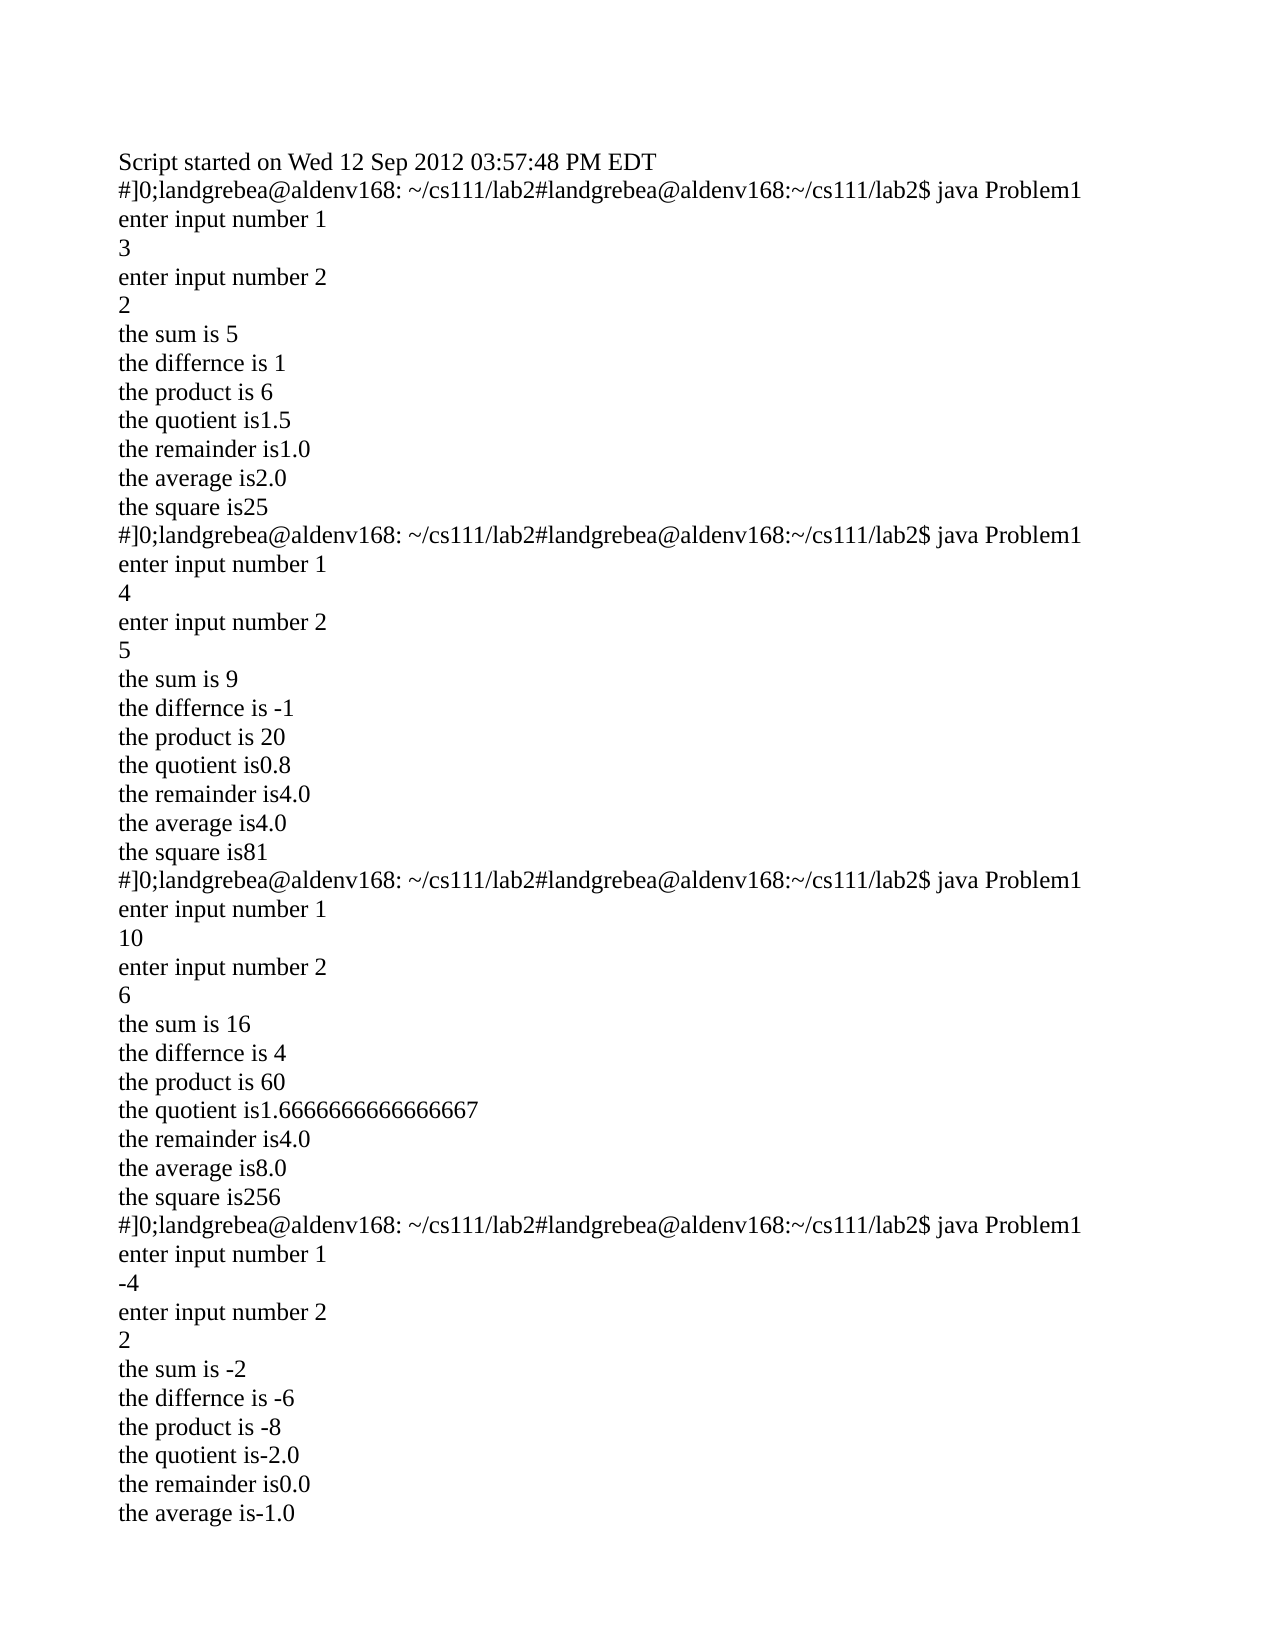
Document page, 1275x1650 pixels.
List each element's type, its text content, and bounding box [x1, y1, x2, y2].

text the sum is 9 [118, 664, 1157, 693]
text the square is256 [118, 1182, 1157, 1211]
text 6 [118, 981, 1157, 1009]
text the product is 60 [118, 1067, 1157, 1096]
text the remainder is1.0 [118, 434, 1157, 463]
text enter input number 2 [118, 607, 1157, 636]
text the product is 6 [118, 377, 1157, 406]
text 2 [118, 1326, 1157, 1354]
text the sum is 16 [118, 1009, 1157, 1038]
text the product is -8 [118, 1412, 1157, 1441]
text #]0;landgrebea@aldenv168: ~/cs111/lab2#landgrebea@aldenv168:~/cs111/lab2$ java Problem1 [118, 866, 1157, 894]
text the square is81 [118, 837, 1157, 866]
text the square is25 [118, 492, 1157, 521]
text enter input number 1 [118, 549, 1157, 578]
text the remainder is4.0 [118, 1124, 1157, 1153]
text the differnce is 1 [118, 348, 1157, 377]
text the sum is -2 [118, 1354, 1157, 1383]
text the sum is 5 [118, 319, 1157, 348]
text the product is 20 [118, 722, 1157, 751]
text the average is8.0 [118, 1153, 1157, 1182]
text 2 [118, 291, 1157, 319]
text the quotient is1.5 [118, 406, 1157, 434]
text the remainder is4.0 [118, 779, 1157, 808]
text the quotient is1.6666666666666667 [118, 1096, 1157, 1124]
text #]0;landgrebea@aldenv168: ~/cs111/lab2#landgrebea@aldenv168:~/cs111/lab2$ java Problem1 [118, 521, 1157, 549]
text the quotient is0.8 [118, 751, 1157, 779]
text the average is4.0 [118, 808, 1157, 837]
text the differnce is -1 [118, 693, 1157, 722]
text enter input number 1 [118, 894, 1157, 923]
text 4 [118, 578, 1157, 607]
text 3 [118, 233, 1157, 262]
text 5 [118, 636, 1157, 664]
text Script started on Wed 12 Sep 2012 03:57:48 PM EDT #]0;landgrebea@aldenv168: ~/cs111/lab2#landgrebea@aldenv168:~/cs111/lab2$ java Problem1 [118, 147, 1157, 204]
text the remainder is0.0 [118, 1469, 1157, 1498]
text -4 [118, 1268, 1157, 1297]
text enter input number 1 [118, 1239, 1157, 1268]
text 10 [118, 923, 1157, 952]
text enter input number 2 [118, 1297, 1157, 1326]
text the average is2.0 [118, 463, 1157, 492]
text enter input number 1 [118, 204, 1157, 233]
text the quotient is-2.0 [118, 1441, 1157, 1469]
text enter input number 2 [118, 262, 1157, 291]
text #]0;landgrebea@aldenv168: ~/cs111/lab2#landgrebea@aldenv168:~/cs111/lab2$ java Problem1 [118, 1211, 1157, 1239]
text enter input number 2 [118, 952, 1157, 981]
text the differnce is -6 [118, 1383, 1157, 1412]
text the differnce is 4 [118, 1038, 1157, 1067]
text the average is-1.0 [118, 1498, 1157, 1527]
